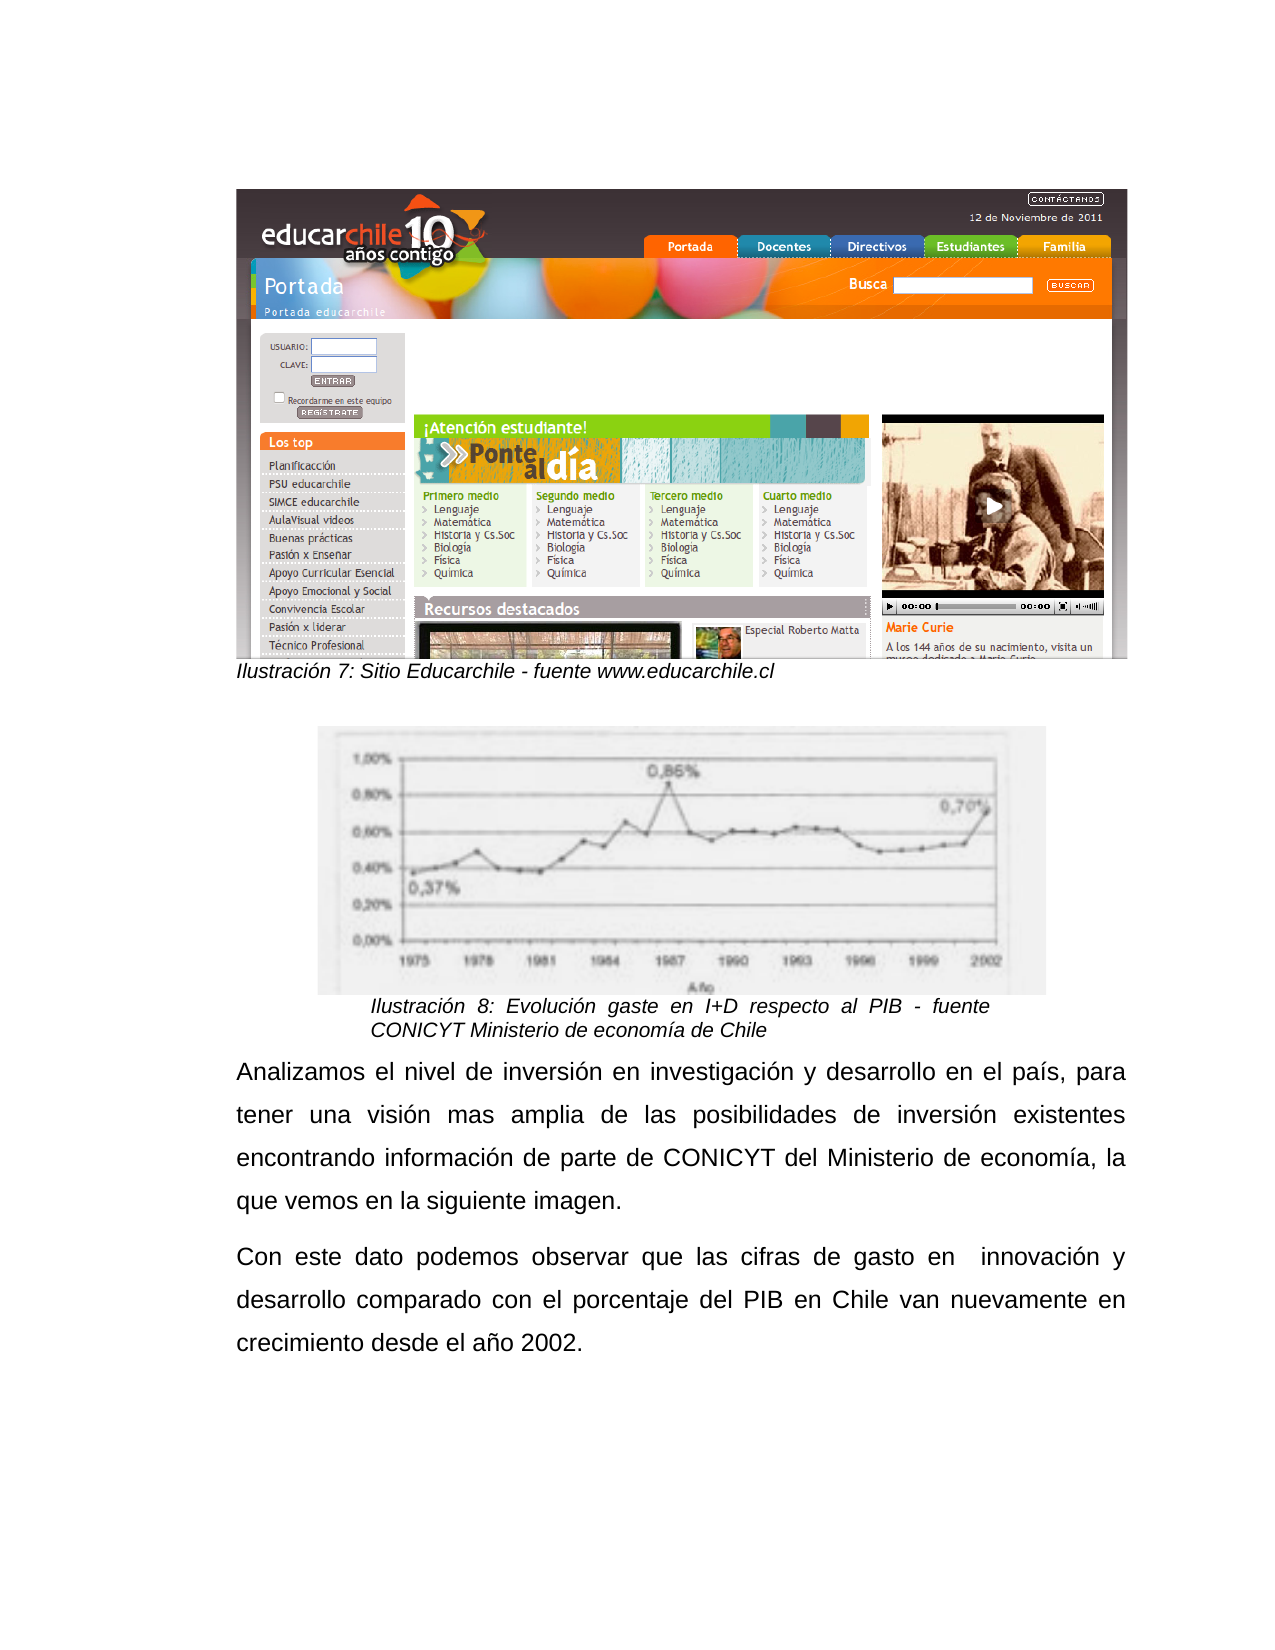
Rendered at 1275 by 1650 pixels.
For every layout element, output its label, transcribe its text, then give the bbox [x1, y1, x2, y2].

text Analizamos el nivel de inversión en investigación y desarrollo en el país, para tener una visión mas amplia de las posibilidades de inversión existentes encontrando información de parte de CONICYT del Ministerio de economía, la que vemos en la siguiente imagen. [236, 753, 1127, 1215]
text Ilustración 7: Sitio Educarchile - fuente www.educarchile.cl [236, 659, 1127, 683]
text Ilustración 8: Evolución gaste en I+D respecto al PIB - fuente CONICYT Ministerio de economía de Chile [370, 995, 993, 1042]
picture [317, 726, 1047, 995]
picture [236, 189, 1128, 659]
text Con este dato podemos observar que las cifras de gasto en innovación y desarrollo comparado con el porcentaje del PIB en Chile van nuevamente en crecimiento desde el año 2002. [236, 1242, 1127, 1357]
